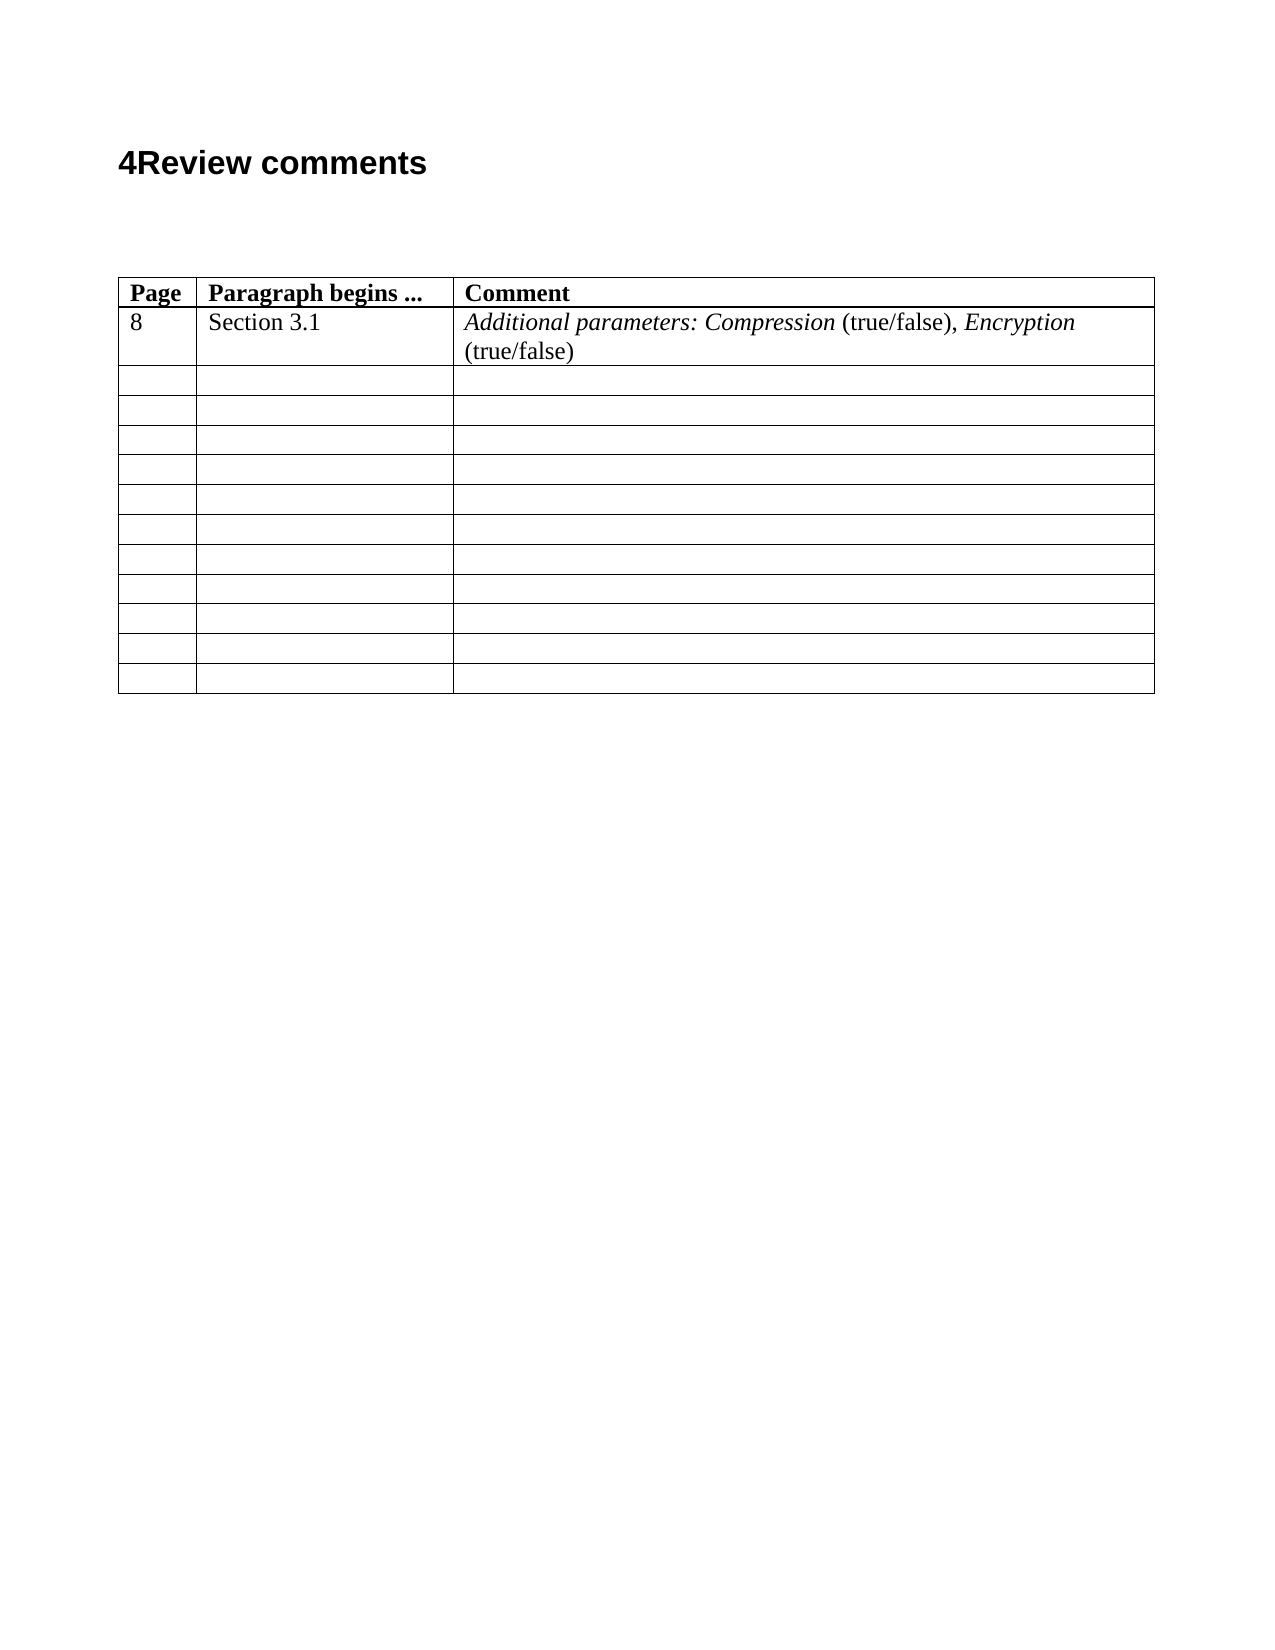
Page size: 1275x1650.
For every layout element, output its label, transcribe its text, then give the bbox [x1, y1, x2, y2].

table_cell [454, 396, 1154, 424]
table_cell [454, 664, 1154, 693]
table_cell [454, 575, 1154, 603]
table_header Paragraph begins ... [197, 278, 453, 306]
table_cell [454, 545, 1154, 573]
table_cell [454, 485, 1154, 514]
table_cell [454, 515, 1154, 544]
table_cell [454, 604, 1154, 633]
table_header Page [119, 278, 196, 306]
table_cell [454, 455, 1154, 484]
table_cell [454, 426, 1154, 454]
table_cell [197, 366, 453, 395]
table_cell [119, 426, 196, 454]
table_cell [197, 664, 453, 693]
table_cell [197, 455, 453, 484]
subtitle Review comments [118, 143, 1157, 182]
table_cell [119, 515, 196, 544]
table_cell [119, 634, 196, 663]
table_cell [197, 426, 453, 454]
table_cell [197, 575, 453, 603]
table_cell [119, 396, 196, 424]
table_cell [197, 634, 453, 663]
table_cell Additional parameters: Compression (true/false), Encryption (true/false) [454, 308, 1154, 365]
table_cell 8 [119, 308, 196, 365]
table_cell [119, 604, 196, 633]
table_cell [454, 634, 1154, 663]
table_cell [119, 545, 196, 573]
table_cell [197, 515, 453, 544]
table_cell [119, 575, 196, 603]
table_cell Section 3.1 [197, 308, 453, 365]
table_header Comment [454, 278, 1154, 306]
table_cell [119, 455, 196, 484]
table_cell [454, 366, 1154, 395]
table_cell [119, 485, 196, 514]
table_cell [119, 664, 196, 693]
table_cell [197, 545, 453, 573]
table_cell [197, 485, 453, 514]
table_cell [197, 604, 453, 633]
table_cell [119, 366, 196, 395]
table_cell [197, 396, 453, 424]
